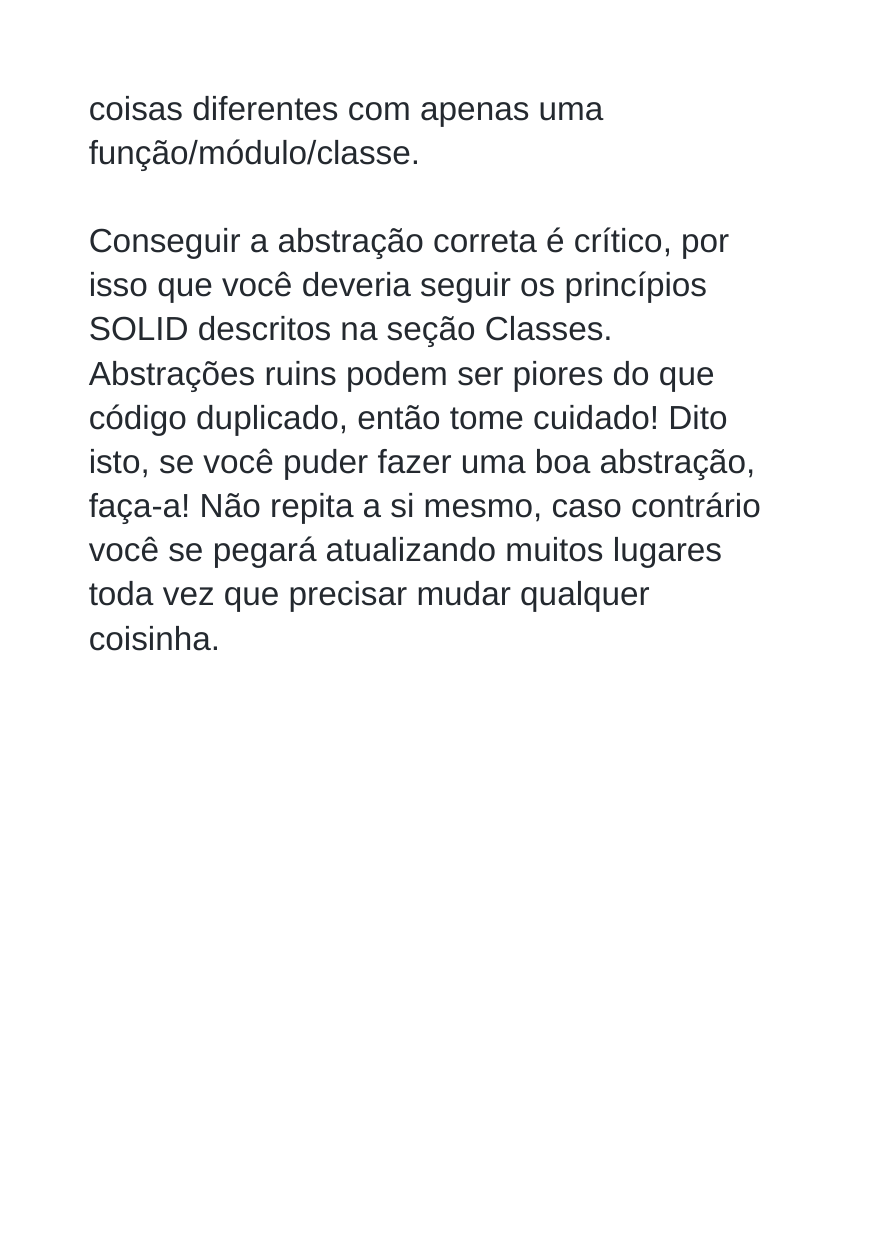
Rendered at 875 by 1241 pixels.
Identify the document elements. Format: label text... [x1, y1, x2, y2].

text Conseguir a abstração correta é crítico, por isso que você deveria seguir os princípios SOLID descritos na seção Classes. Abstrações ruins podem ser piores do que código duplicado, então tome cuidado! Dito isto, se você puder fazer uma boa abstração, faça-a! Não repita a si mesmo, caso contrário você se pegará atualizando muitos lugares toda vez que precisar mudar qualquer coisinha. [88, 221, 786, 657]
text coisas diferentes com apenas uma função/módulo/classe. [88, 88, 786, 171]
